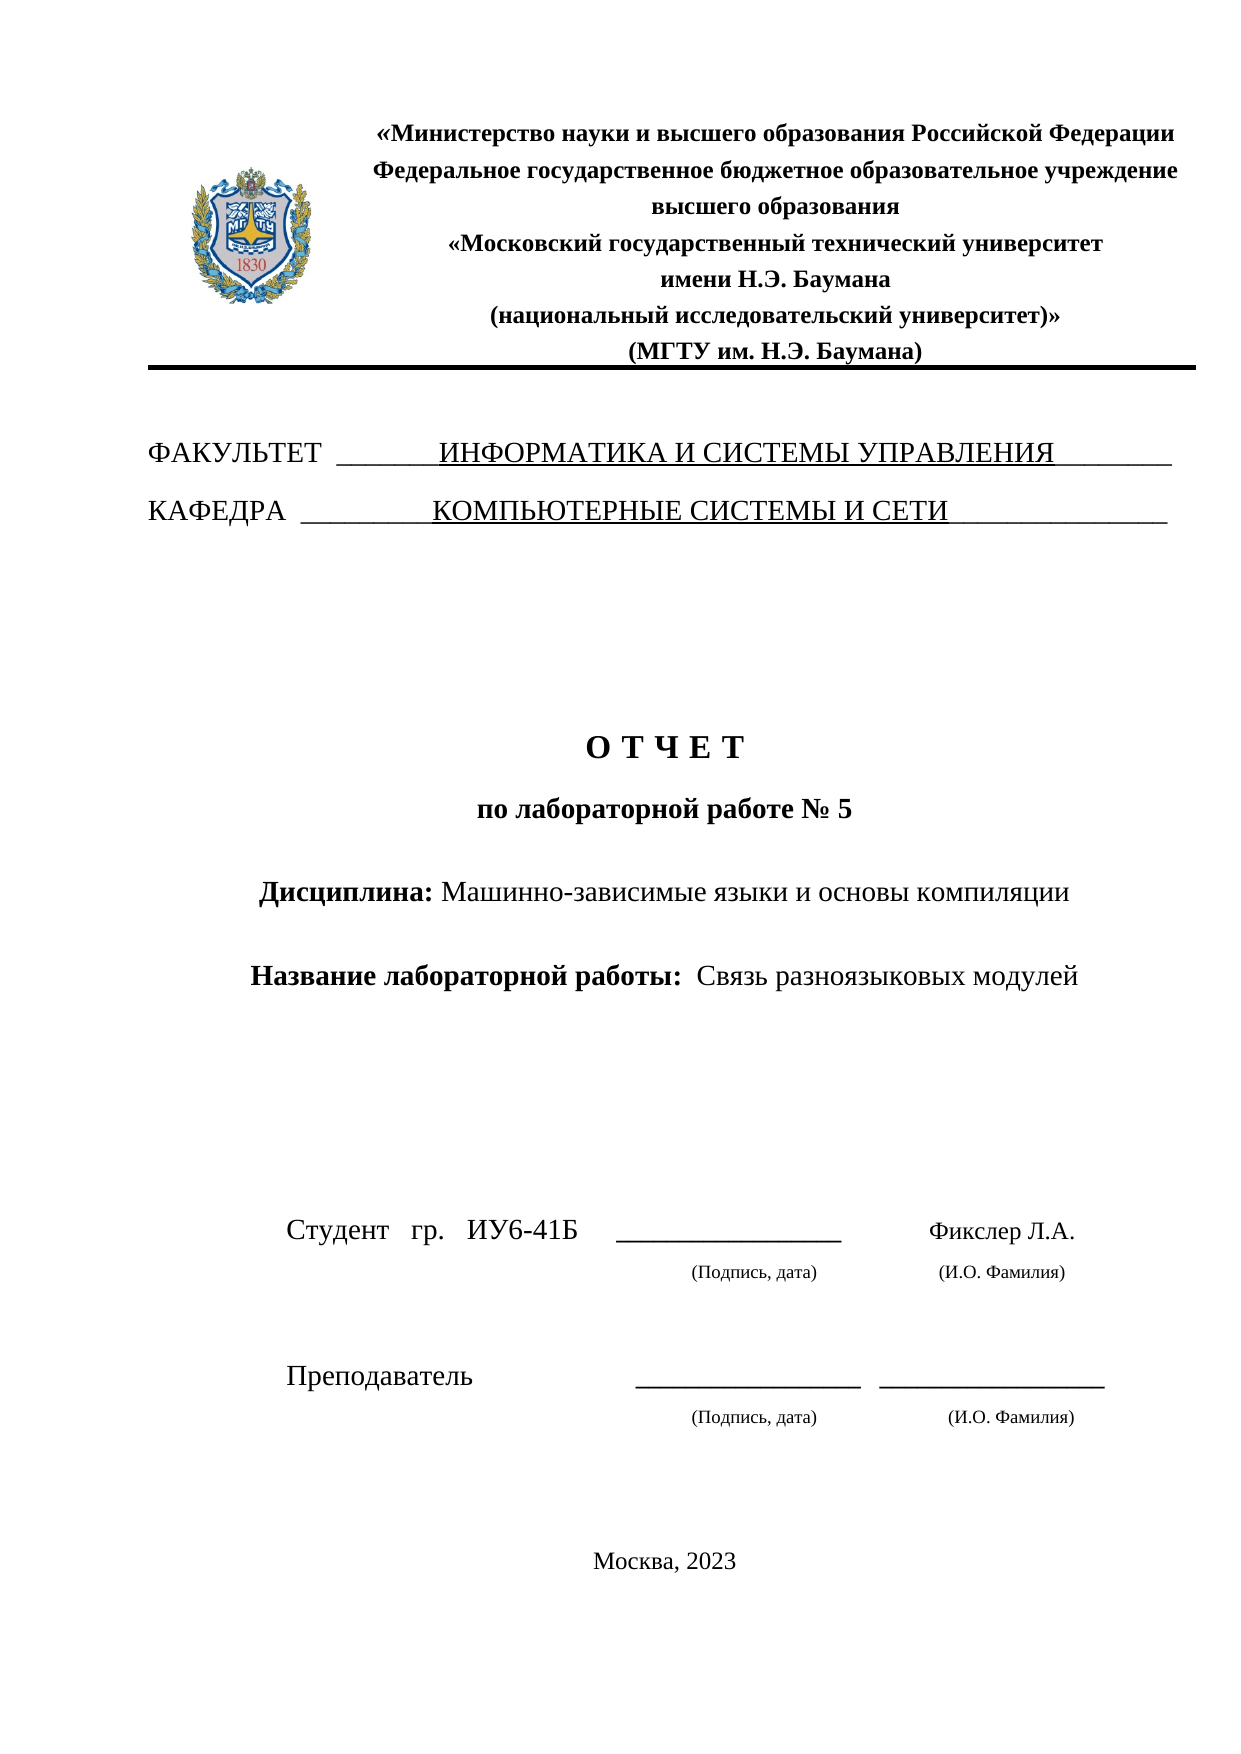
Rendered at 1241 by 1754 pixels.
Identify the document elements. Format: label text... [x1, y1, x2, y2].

text Название лабораторной работы: Связь разноязыковых модулей [148, 958, 1181, 991]
text по лабораторной работе № 5 [148, 791, 1181, 824]
table_header «Министерство науки и высшего образования Российской Федерации Федеральное государственное бюджетное образовательное учреждение высшего образования «Московский государственный технический университет имени Н.Э. Баумана (национальный исследовательский университет)» (МГТУ им. Н.Э. Баумана) [355, 107, 1196, 365]
text (Подпись, дата) (И.О. Фамилия) [148, 1399, 1181, 1430]
subtitle ФАКУЛЬТЕТ _______ИНФОРМАТИКА И СИСТЕМЫ УПРАВЛЕНИЯ________ [148, 435, 1181, 469]
text КАФЕДРА _________КОМПЬЮТЕРНЫЕ СИСТЕМЫ И СЕТИ_______________ [148, 493, 1181, 526]
text Дисциплина: Машинно-зависимые языки и основы компиляции [148, 874, 1181, 908]
table_header [148, 107, 354, 365]
text (Подпись, дата) (И.О. Фамилия) [148, 1253, 1181, 1285]
subtitle ОТЧЕТ [148, 727, 1181, 766]
picture [191, 167, 312, 304]
text Преподаватель __________________ __________________ [148, 1360, 1181, 1391]
text Студент гр. ИУ6-41Б __________________ Фикслер Л.А. [148, 1215, 1181, 1246]
text Москва, 2023 [148, 1546, 1181, 1575]
